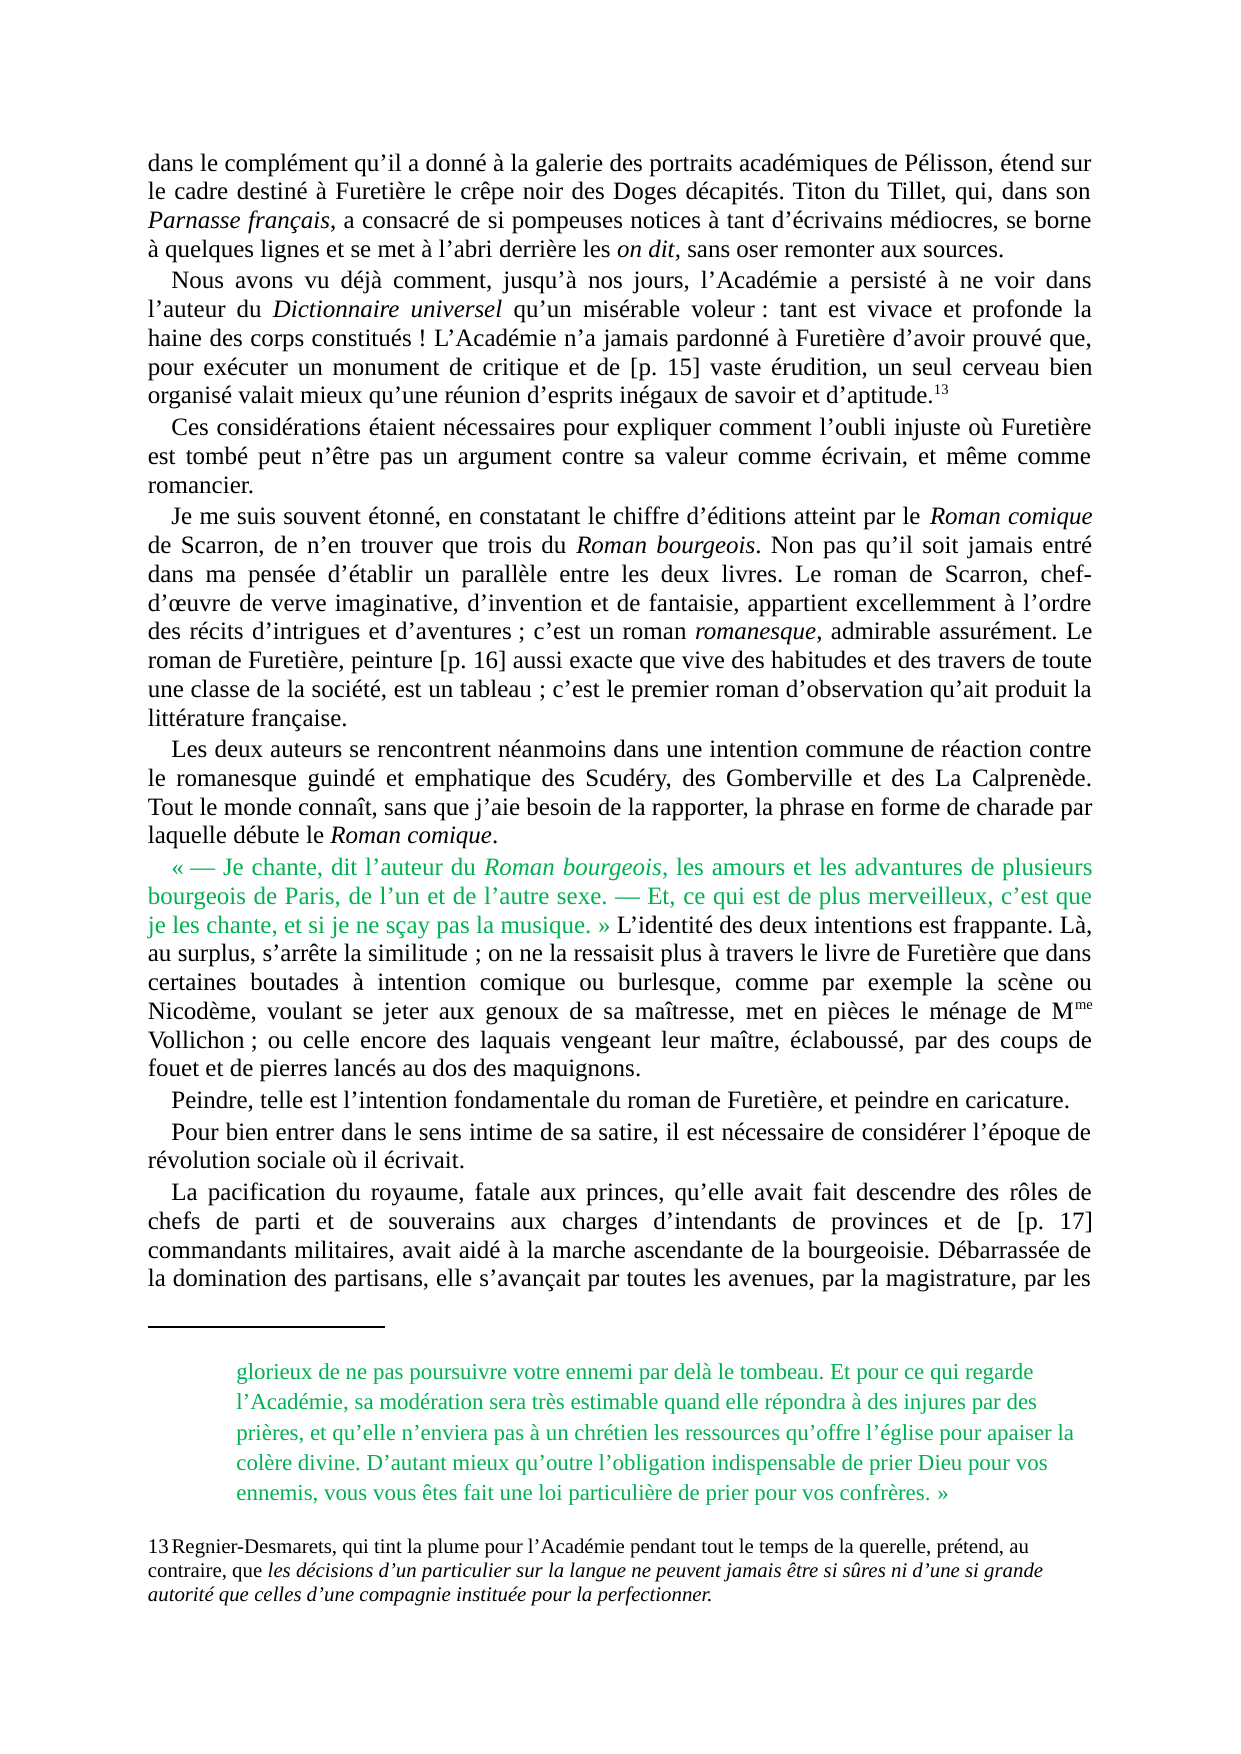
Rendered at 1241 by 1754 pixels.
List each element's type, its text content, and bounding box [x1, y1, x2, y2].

text glorieux de ne pas poursuivre votre ennemi par delà le tombeau. Et pour ce qui regarde l’Académie, sa modération sera très estimable quand elle répondra à des injures par des prières, et qu’elle n’enviera pas à un chrétien les ressources qu’offre l’église pour apaiser la colère divine. D’autant mieux qu’outre l’obligation indispensable de prier Dieu pour vos ennemis, vous vous êtes fait une loi particulière de prier pour vos confrères. » [236, 1358, 1093, 1505]
text Nous avons vu déjà comment, jusqu’à nos jours, l’Académie a persisté à ne voir dans l’auteur du Dictionnaire universel qu’un misérable voleur : tant est vivace et profonde la haine des corps constitués ! L’Académie n’a jamais pardonné à Furetière d’avoir prouvé que, pour exécuter un monument de critique et de [p. 15] vaste érudition, un seul cerveau bien organisé valait mieux qu’une réunion d’esprits inégaux de savoir et d’aptitude. [148, 266, 1093, 409]
text Pour bien entrer dans le sens intime de sa satire, il est nécessaire de considérer l’époque de révolution sociale où il écrivait. [148, 1117, 1093, 1174]
text La pacification du royaume, fatale aux princes, qu’elle avait fait descendre des rôles de chefs de parti et de souverains aux charges d’intendants de provinces et de [p. 17] commandants militaires, avait aidé à la marche ascendante de la bourgeoisie. Débarrassée de la domination des partisans, elle s’avançait par toutes les avenues, par la magistrature, par les [148, 1177, 1093, 1292]
text Regnier-Desmarets, qui tint la plume pour l’Académie pendant tout le temps de la querelle, prétend, au contraire, que les décisions d’un particulier sur la langue ne peuvent jamais être si sûres ni d’une si grande autorité que celles d’une compagnie instituée pour la perfectionner. [148, 1534, 1093, 1606]
text Peindre, telle est l’intention fondamentale du roman de Furetière, et peindre en caricature. [148, 1085, 1093, 1114]
text dans le complément qu’il a donné à la galerie des portraits académiques de Pélisson, étend sur le cadre destiné à Furetière le crêpe noir des Doges décapités. Titon du Tillet, qui, dans son Parnasse français, a consacré de si pompeuses notices à tant d’écrivains médiocres, se borne à quelques lignes et se met à l’abri derrière les on dit, sans oser remonter aux sources. [148, 148, 1093, 263]
text « — Je chante, dit l’auteur du Roman bourgeois, les amours et les advantures de plusieurs bourgeois de Paris, de l’un et de l’autre sexe. — Et, ce qui est de plus merveilleux, c’est que je les chante, et si je ne sçay pas la musique. » L’identité des deux intentions est frappante. Là, au surplus, s’arrête la similitude ; on ne la ressaisit plus à travers le livre de Furetière que dans certaines boutades à intention comique ou burlesque, comme par exemple la scène ou Nicodème, voulant se jeter aux genoux de sa maîtresse, met en pièces le ménage de Mme Vollichon ; ou celle encore des laquais vengeant leur maître, éclaboussé, par des coups de fouet et de pierres lancés au dos des maquignons. [148, 852, 1093, 1082]
text Je me suis souvent étonné, en constatant le chiffre d’éditions atteint par le Roman comique de Scarron, de n’en trouver que trois du Roman bourgeois. Non pas qu’il soit jamais entré dans ma pensée d’établir un parallèle entre les deux livres. Le roman de Scarron, chef-d’œuvre de verve imaginative, d’invention et de fantaisie, appartient excellemment à l’ordre des récits d’intrigues et d’aventures ; c’est un roman romanesque, admirable assurément. Le roman de Furetière, peinture [p. 16] aussi exacte que vive des habitudes et des travers de toute une classe de la société, est un tableau ; c’est le premier roman d’observation qu’ait produit la littérature française. [148, 501, 1093, 731]
text Les deux auteurs se rencontrent néanmoins dans une intention commune de réaction contre le romanesque guindé et emphatique des Scudéry, des Gomberville et des La Calprenède. Tout le monde connaît, sans que j’aie besoin de la rapporter, la phrase en forme de charade par laquelle débute le Roman comique. [148, 734, 1093, 849]
text Ces considérations étaient nécessaires pour expliquer comment l’oubli injuste où Furetière est tombé peut n’être pas un argument contre sa valeur comme écrivain, et même comme romancier. [148, 412, 1093, 498]
